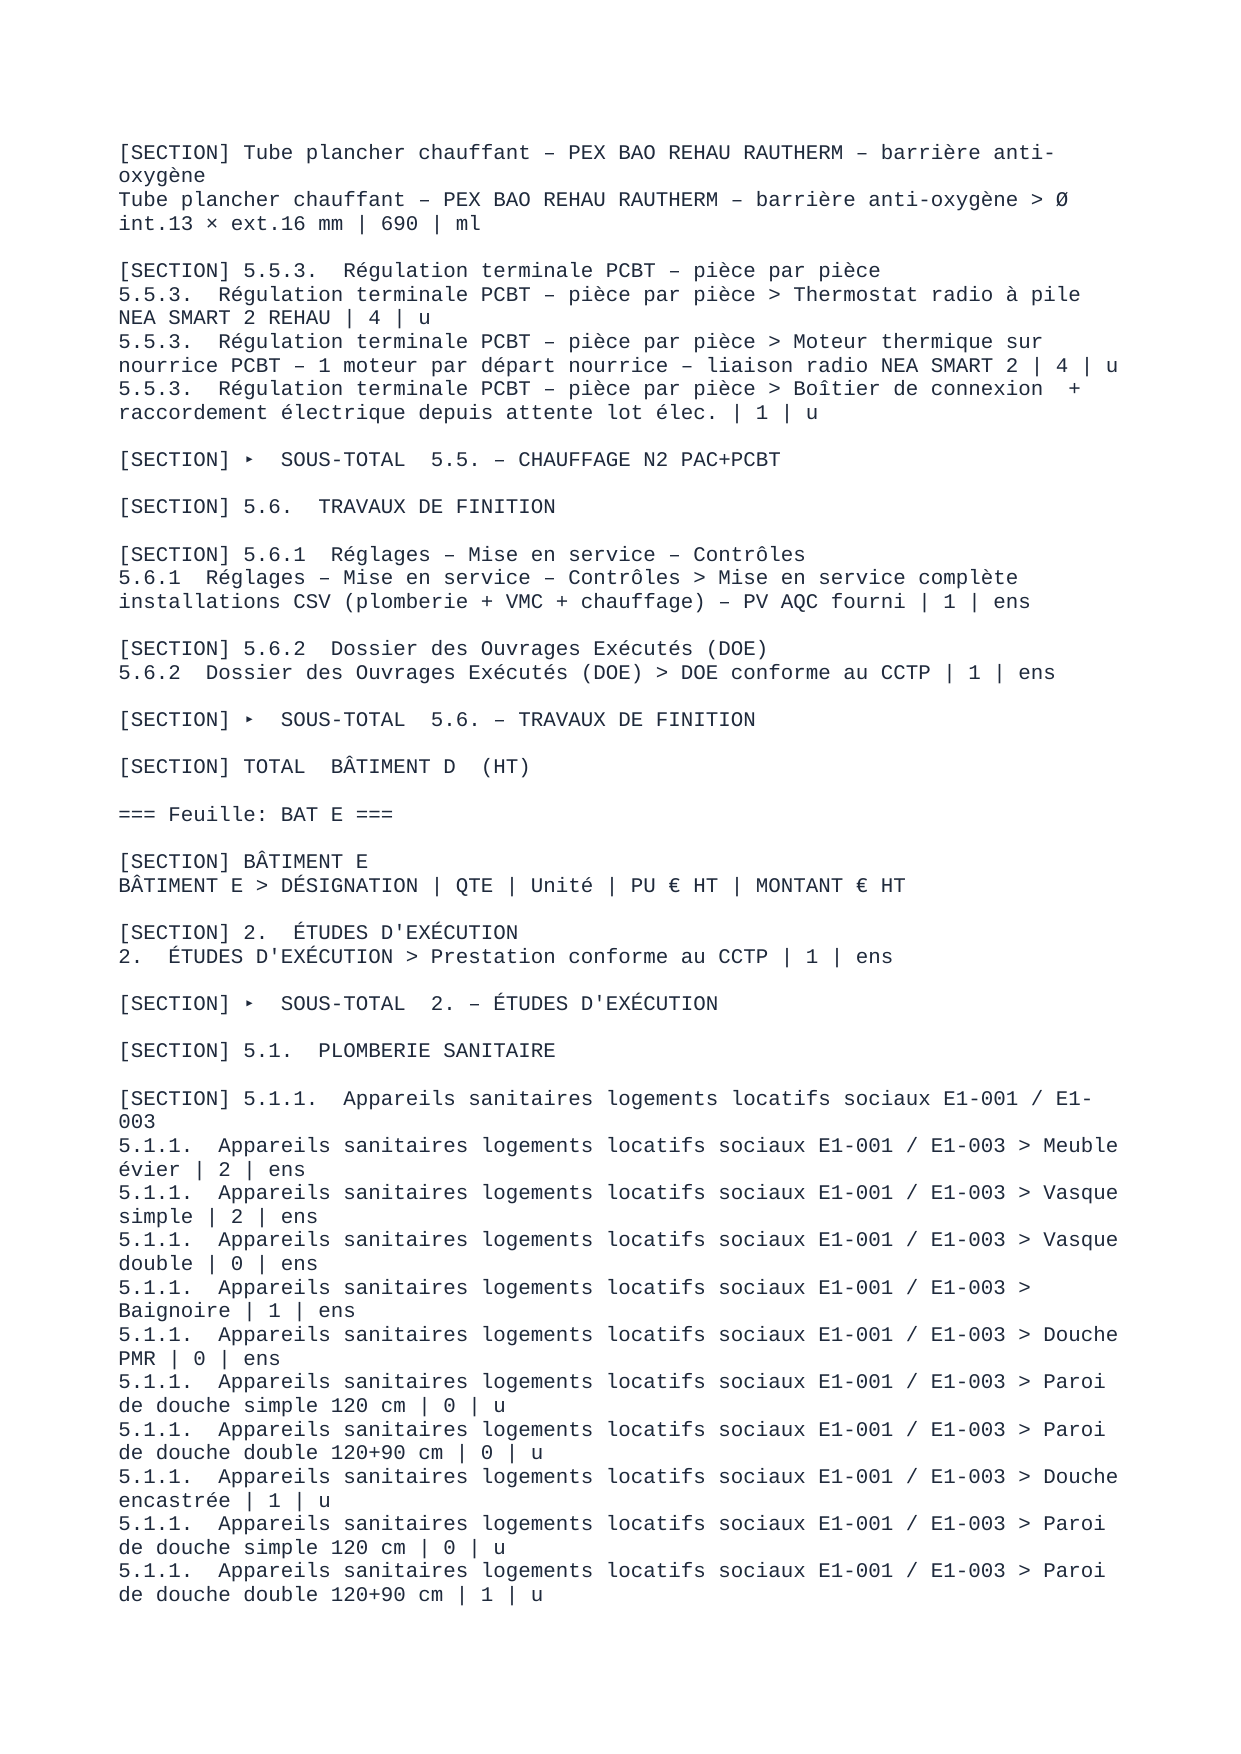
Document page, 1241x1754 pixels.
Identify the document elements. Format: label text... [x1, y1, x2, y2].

text [SECTION] 5.6.2 Dossier des Ouvrages Exécutés (DOE) [118, 638, 1122, 662]
text [SECTION] BÂTIMENT E [118, 851, 1122, 875]
text 5.1.1. Appareils sanitaires logements locatifs sociaux E1-001 / E1-003 > Baignoire | 1 | ens [118, 1277, 1122, 1324]
text [SECTION] ▸ SOUS-TOTAL 2. – ÉTUDES D'EXÉCUTION [118, 993, 1122, 1017]
text [SECTION] Tube plancher chauffant – PEX BAO REHAU RAUTHERM – barrière anti-oxygène [118, 142, 1122, 189]
text 5.1.1. Appareils sanitaires logements locatifs sociaux E1-001 / E1-003 > Douche encastrée | 1 | u [118, 1466, 1122, 1513]
text 5.1.1. Appareils sanitaires logements locatifs sociaux E1-001 / E1-003 > Paroi de douche simple 120 cm | 0 | u [118, 1513, 1122, 1561]
text 2. ÉTUDES D'EXÉCUTION > Prestation conforme au CCTP | 1 | ens [118, 946, 1122, 969]
text 5.5.3. Régulation terminale PCBT – pièce par pièce > Boîtier de connexion + raccordement électrique depuis attente lot élec. | 1 | u [118, 378, 1122, 426]
text [SECTION] ▸ SOUS-TOTAL 5.5. – CHAUFFAGE N2 PAC+PCBT [118, 449, 1122, 473]
text BÂTIMENT E > DÉSIGNATION | QTE | Unité | PU € HT | MONTANT € HT [118, 875, 1122, 898]
text [SECTION] 5.6. TRAVAUX DE FINITION [118, 496, 1122, 520]
text 5.1.1. Appareils sanitaires logements locatifs sociaux E1-001 / E1-003 > Paroi de douche double 120+90 cm | 1 | u [118, 1561, 1122, 1608]
text [SECTION] ▸ SOUS-TOTAL 5.6. – TRAVAUX DE FINITION [118, 709, 1122, 733]
text 5.5.3. Régulation terminale PCBT – pièce par pièce > Moteur thermique sur nourrice PCBT – 1 moteur par départ nourrice – liaison radio NEA SMART 2 | 4 | u [118, 331, 1122, 378]
text [SECTION] 2. ÉTUDES D'EXÉCUTION [118, 922, 1122, 946]
text 5.1.1. Appareils sanitaires logements locatifs sociaux E1-001 / E1-003 > Vasque double | 0 | ens [118, 1229, 1122, 1277]
text 5.6.2 Dossier des Ouvrages Exécutés (DOE) > DOE conforme au CCTP | 1 | ens [118, 662, 1122, 686]
text 5.1.1. Appareils sanitaires logements locatifs sociaux E1-001 / E1-003 > Douche PMR | 0 | ens [118, 1324, 1122, 1371]
text Tube plancher chauffant – PEX BAO REHAU RAUTHERM – barrière anti-oxygène > Ø int.13 × ext.16 mm | 690 | ml [118, 189, 1122, 236]
text 5.5.3. Régulation terminale PCBT – pièce par pièce > Thermostat radio à pile NEA SMART 2 REHAU | 4 | u [118, 284, 1122, 331]
text [SECTION] 5.1.1. Appareils sanitaires logements locatifs sociaux E1-001 / E1-003 [118, 1088, 1122, 1135]
text 5.6.1 Réglages – Mise en service – Contrôles > Mise en service complète installations CSV (plomberie + VMC + chauffage) – PV AQC fourni | 1 | ens [118, 567, 1122, 615]
text [SECTION] 5.5.3. Régulation terminale PCBT – pièce par pièce [118, 260, 1122, 284]
text 5.1.1. Appareils sanitaires logements locatifs sociaux E1-001 / E1-003 > Paroi de douche double 120+90 cm | 0 | u [118, 1419, 1122, 1466]
text === Feuille: BAT E === [118, 804, 1122, 827]
text [SECTION] TOTAL BÂTIMENT D (HT) [118, 757, 1122, 780]
text [SECTION] 5.6.1 Réglages – Mise en service – Contrôles [118, 544, 1122, 567]
text 5.1.1. Appareils sanitaires logements locatifs sociaux E1-001 / E1-003 > Meuble évier | 2 | ens [118, 1135, 1122, 1182]
text 5.1.1. Appareils sanitaires logements locatifs sociaux E1-001 / E1-003 > Paroi de douche simple 120 cm | 0 | u [118, 1371, 1122, 1419]
text 5.1.1. Appareils sanitaires logements locatifs sociaux E1-001 / E1-003 > Vasque simple | 2 | ens [118, 1182, 1122, 1229]
text [SECTION] 5.1. PLOMBERIE SANITAIRE [118, 1040, 1122, 1064]
